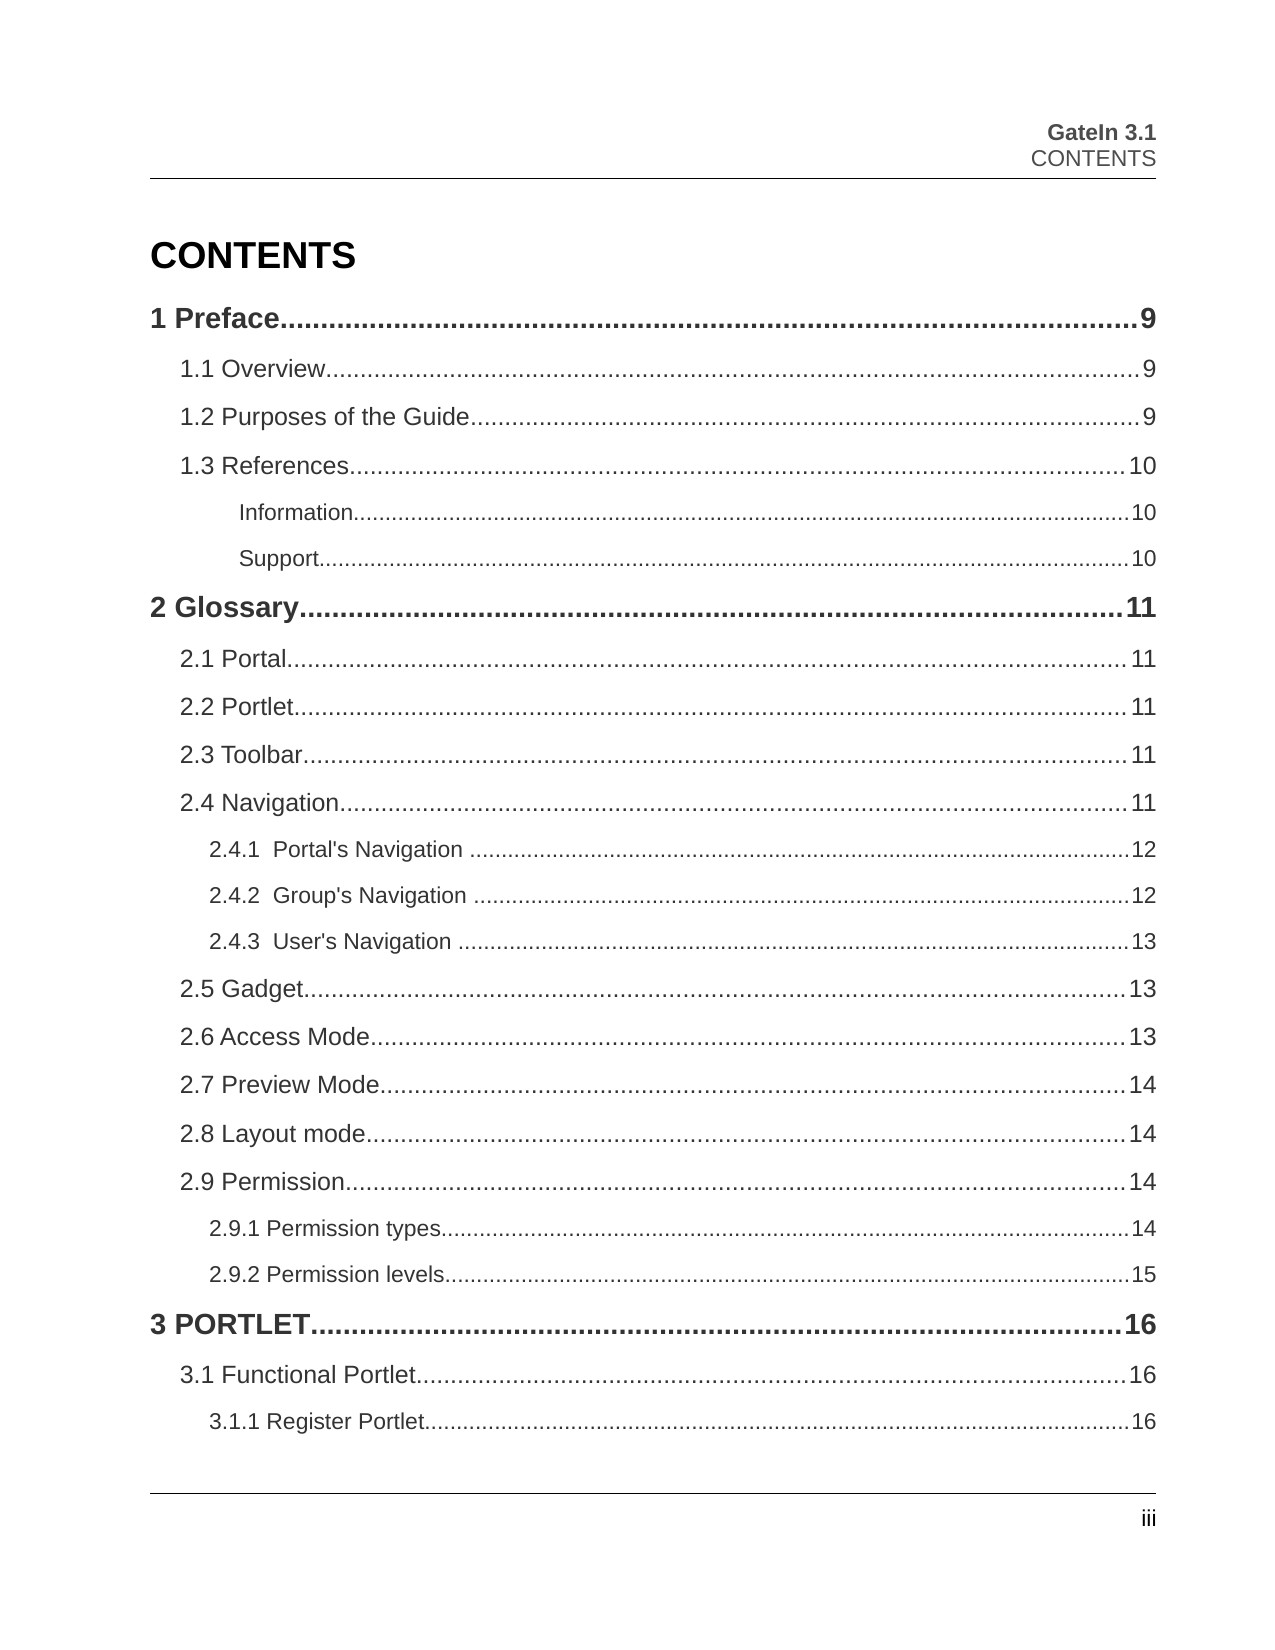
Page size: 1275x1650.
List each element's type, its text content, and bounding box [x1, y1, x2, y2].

text Information 10 [238, 499, 1156, 525]
text 1.1 Overview 9 [179, 354, 1156, 383]
text 3.1 Functional Portlet 16 [179, 1360, 1156, 1388]
text 2.4.1 Portal's Navigation 12 [209, 836, 1156, 863]
text 1.2 Purposes of the Guide 9 [179, 402, 1156, 431]
text 2.4.2 Group's Navigation 12 [209, 882, 1156, 909]
text Support 10 [238, 545, 1156, 571]
text 2.4.3 User's Navigation 13 [209, 928, 1156, 954]
text 2.3 Toolbar 11 [179, 740, 1156, 769]
text 2.9.2 Permission levels 15 [209, 1261, 1156, 1287]
text 2.7 Preview Mode 14 [179, 1070, 1156, 1099]
text 1.3 References 10 [179, 451, 1156, 479]
text 1 Preface 9 [150, 301, 1156, 335]
subtitle CONTENTS [150, 233, 1156, 277]
text 2.1 Portal 11 [179, 643, 1156, 672]
text 2.9.1 Permission types 14 [209, 1215, 1156, 1241]
text 2.5 Gadget 13 [179, 974, 1156, 1003]
text 2.2 Portlet 11 [179, 692, 1156, 721]
text 2.9 Permission 14 [179, 1167, 1156, 1196]
text 2.8 Layout mode 14 [179, 1119, 1156, 1147]
text 2 Glossary 11 [150, 591, 1156, 624]
text 2.6 Access Mode 13 [179, 1022, 1156, 1051]
text 3.1.1 Register Portlet 16 [209, 1408, 1156, 1434]
text 3 PORTLET 16 [150, 1307, 1156, 1340]
text 2.4 Navigation 11 [179, 788, 1156, 817]
